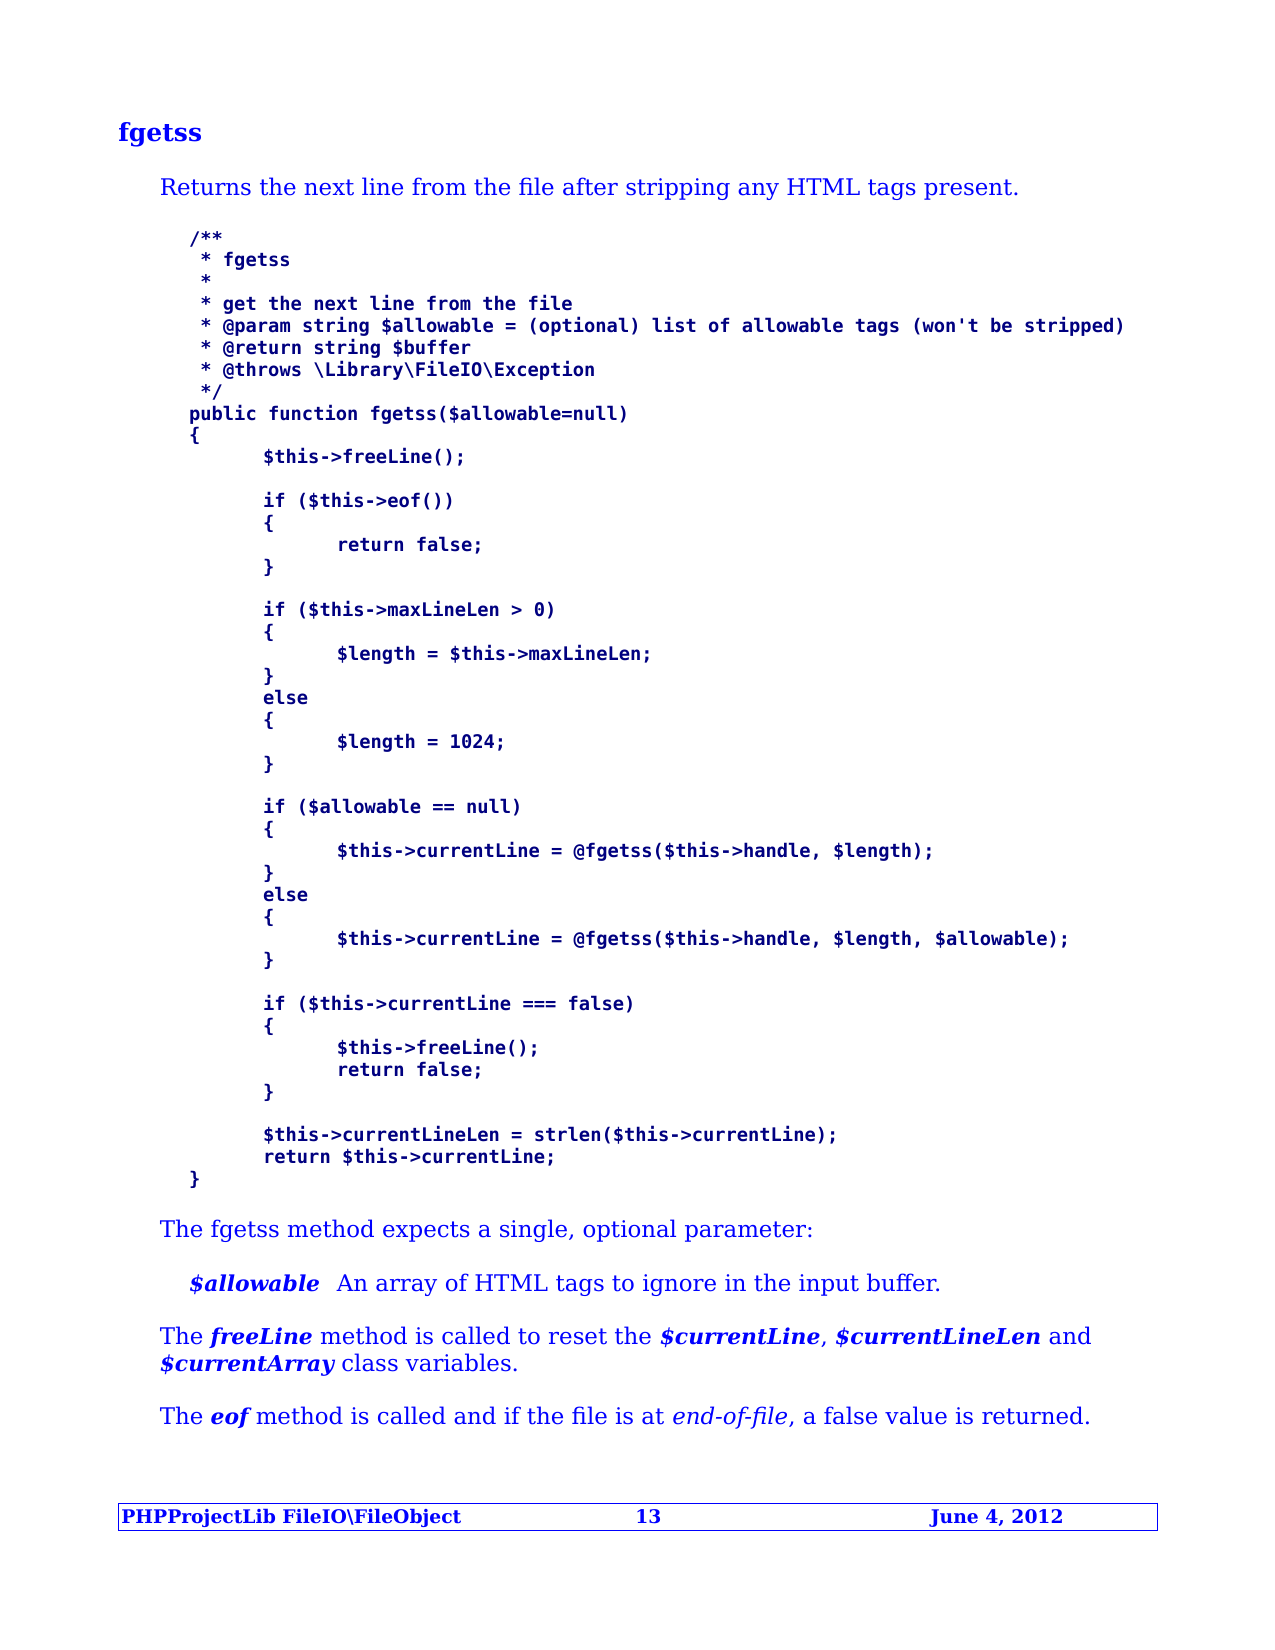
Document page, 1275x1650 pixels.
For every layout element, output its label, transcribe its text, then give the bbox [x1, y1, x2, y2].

list * @param string $allowable = (optional) list of allowable tags (won't be stripped) [189, 315, 1157, 337]
list } [189, 556, 1157, 577]
list { [189, 621, 1157, 643]
list } [189, 949, 1157, 971]
list $this->freeLine(); [189, 446, 1157, 468]
list else [189, 884, 1157, 906]
list $this->currentLineLen = strlen($this->currentLine); [189, 1124, 1157, 1146]
list return $this->currentLine; [189, 1146, 1157, 1168]
text The freeLine method is called to reset the $currentLine, $currentLineLen and $currentArray class variables. [159, 1323, 1157, 1377]
list $this->currentLine = @fgetss($this->handle, $length, $allowable); [189, 927, 1157, 949]
list { [189, 424, 1157, 446]
list } [189, 862, 1157, 884]
list if ($this->currentLine === false) [189, 993, 1157, 1015]
list public function fgetss($allowable=null) [189, 402, 1157, 424]
list } [189, 1081, 1157, 1102]
list if ($allowable == null) [189, 796, 1157, 818]
list * fgetss [189, 249, 1157, 271]
text $allowable An array of HTML tags to ignore in the input buffer. [189, 1270, 1157, 1297]
list } [189, 752, 1157, 774]
list $this->currentLine = @fgetss($this->handle, $length); [189, 840, 1157, 862]
list } [189, 665, 1157, 687]
list { [189, 709, 1157, 731]
list * get the next line from the file [189, 293, 1157, 315]
text The fgetss method expects a single, optional parameter: [159, 1217, 1157, 1243]
list { [189, 512, 1157, 534]
text The eof method is called and if the file is at end-of-file, a false value is returned. [159, 1403, 1157, 1430]
list $this->freeLine(); [189, 1037, 1157, 1059]
list $length = $this->maxLineLen; [189, 643, 1157, 665]
list * @return string $buffer [189, 337, 1157, 359]
list } [189, 1168, 1157, 1190]
list /** [189, 227, 1157, 249]
list { [189, 906, 1157, 927]
list { [189, 1015, 1157, 1037]
list $length = 1024; [189, 731, 1157, 752]
list return false; [189, 1059, 1157, 1081]
list if ($this->maxLineLen > 0) [189, 599, 1157, 621]
list * [189, 271, 1157, 293]
list */ [189, 381, 1157, 402]
title fgetss [118, 118, 1157, 147]
text Returns the next line from the file after stripping any HTML tags present. [159, 174, 1157, 201]
list else [189, 687, 1157, 709]
list return false; [189, 534, 1157, 556]
list if ($this->eof()) [189, 490, 1157, 512]
list { [189, 818, 1157, 840]
list * @throws \Library\FileIO\Exception [189, 359, 1157, 381]
